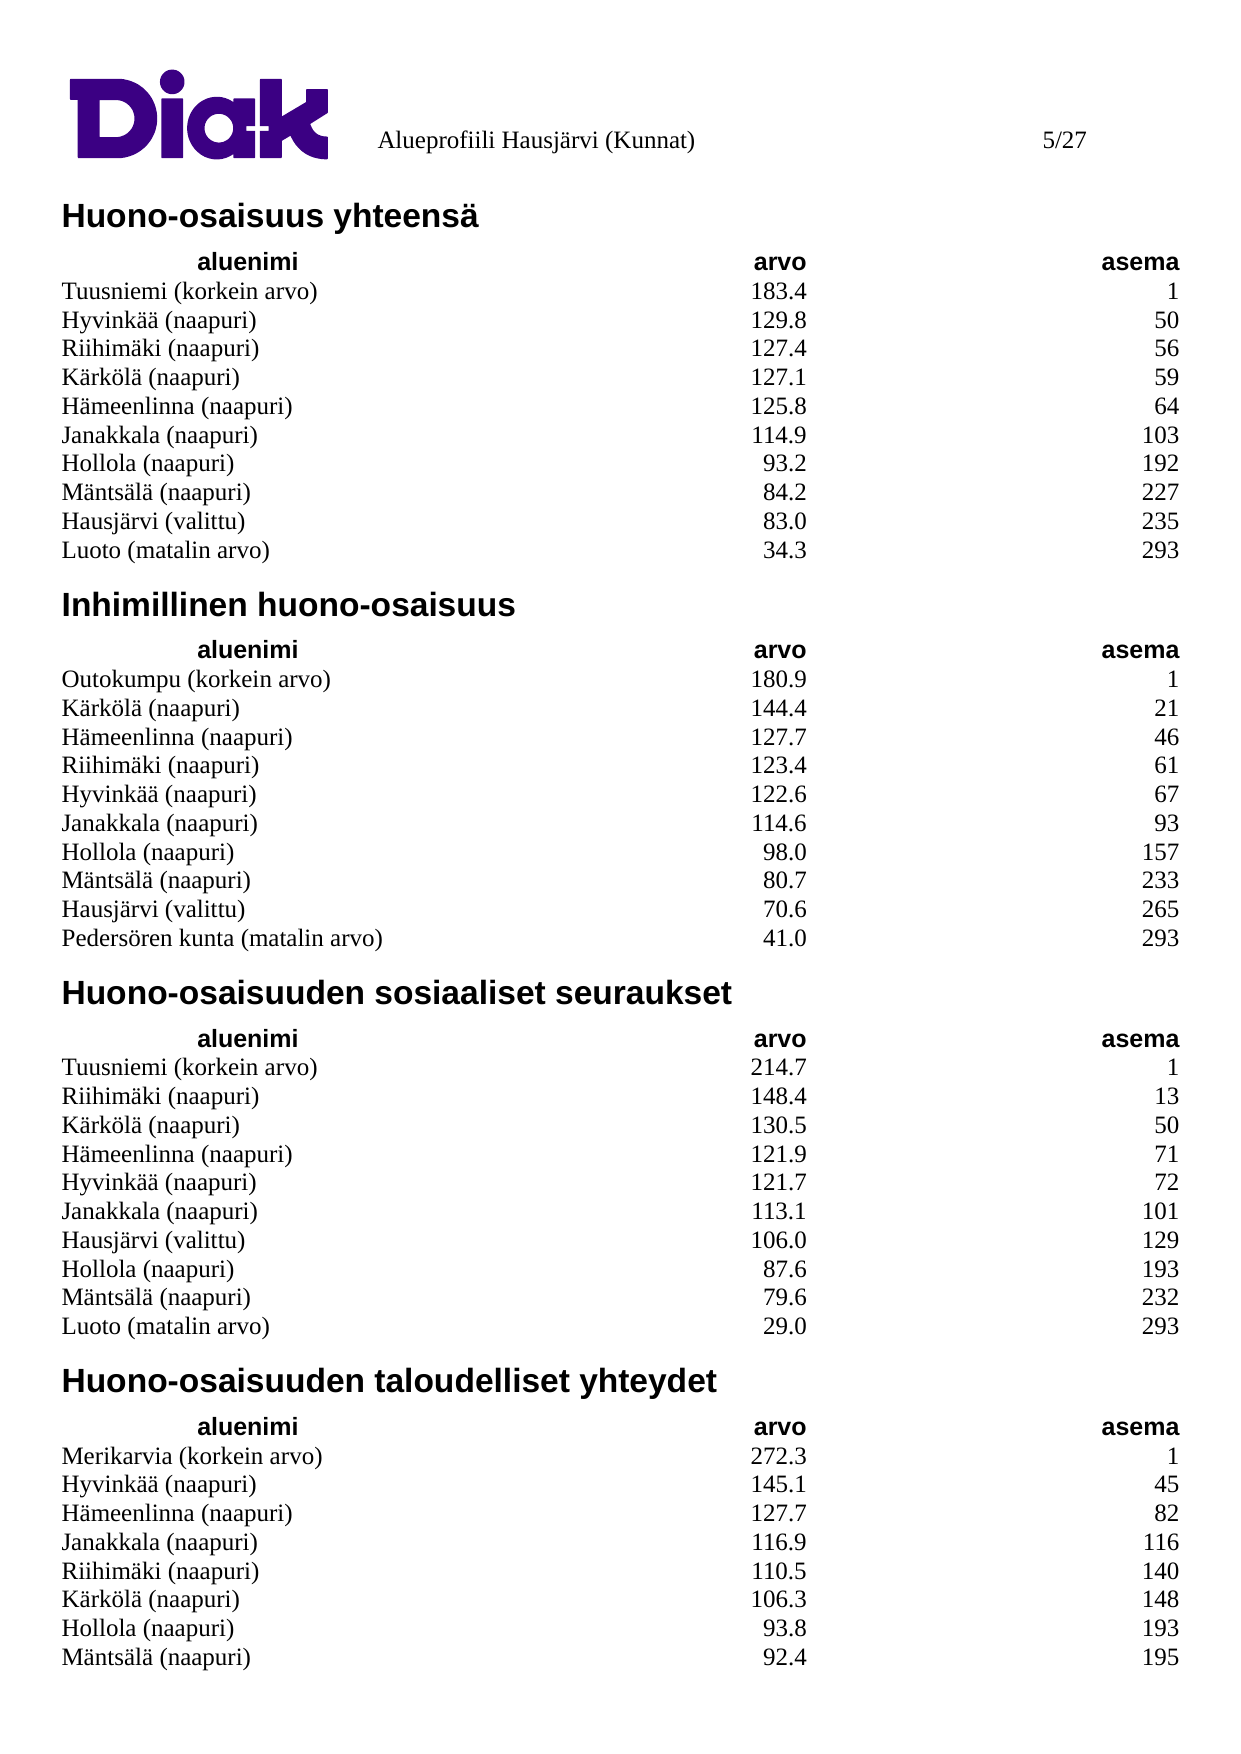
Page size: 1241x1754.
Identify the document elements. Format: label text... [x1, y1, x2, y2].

table_cell 144.4 [434, 693, 806, 722]
table_cell 122.6 [434, 779, 806, 808]
table_cell 82 [806, 1498, 1179, 1527]
table_cell 84.2 [434, 477, 806, 506]
table_cell Riihimäki (naapuri) [61, 1556, 434, 1584]
table_cell 41.0 [434, 923, 806, 952]
table_cell 114.9 [434, 420, 806, 448]
table_cell Outokumpu (korkein arvo) [61, 664, 434, 693]
subtitle Huono-osaisuus yhteensä [61, 196, 1179, 235]
table_cell Hollola (naapuri) [61, 837, 434, 866]
table_cell Mäntsälä (naapuri) [61, 866, 434, 894]
table_cell 145.1 [434, 1470, 806, 1498]
table_cell 70.6 [434, 894, 806, 923]
table_cell 92.4 [434, 1642, 806, 1671]
table_cell 61 [806, 751, 1179, 779]
table_cell 45 [806, 1470, 1179, 1498]
table_cell 195 [806, 1642, 1179, 1671]
table_cell 180.9 [434, 664, 806, 693]
table_cell 1 [806, 664, 1179, 693]
table_cell 127.7 [434, 722, 806, 751]
table_cell 56 [806, 334, 1179, 362]
table_header arvo [434, 247, 806, 276]
table_header asema [806, 1024, 1179, 1052]
table_header asema [806, 247, 1179, 276]
table_cell Kärkölä (naapuri) [61, 1585, 434, 1613]
table_header arvo [434, 1024, 806, 1052]
table_cell Kärkölä (naapuri) [61, 362, 434, 391]
table_cell 192 [806, 449, 1179, 477]
table_header asema [806, 1412, 1179, 1441]
table_cell 116 [806, 1527, 1179, 1556]
table_cell Hollola (naapuri) [61, 449, 434, 477]
table_cell Luoto (matalin arvo) [61, 1311, 434, 1340]
table_cell Hämeenlinna (naapuri) [61, 1498, 434, 1527]
table_cell Hämeenlinna (naapuri) [61, 391, 434, 420]
table_cell Mäntsälä (naapuri) [61, 1283, 434, 1311]
table_cell 113.1 [434, 1196, 806, 1225]
table_cell 157 [806, 837, 1179, 866]
table_cell 50 [806, 305, 1179, 333]
table_cell Hollola (naapuri) [61, 1613, 434, 1642]
table_cell 46 [806, 722, 1179, 751]
table_header aluenimi [61, 636, 434, 664]
table_cell 93 [806, 808, 1179, 837]
table_cell 129 [806, 1225, 1179, 1254]
table_cell 83.0 [434, 506, 806, 535]
table_cell Hyvinkää (naapuri) [61, 305, 434, 333]
table_cell 64 [806, 391, 1179, 420]
table_cell 125.8 [434, 391, 806, 420]
table_cell Hyvinkää (naapuri) [61, 779, 434, 808]
table_cell Hyvinkää (naapuri) [61, 1470, 434, 1498]
subtitle Huono-osaisuuden sosiaaliset seuraukset [61, 973, 1179, 1011]
table_cell 227 [806, 477, 1179, 506]
table_cell 93.8 [434, 1613, 806, 1642]
table_cell 103 [806, 420, 1179, 448]
table_cell Janakkala (naapuri) [61, 1527, 434, 1556]
table_cell Janakkala (naapuri) [61, 420, 434, 448]
table_header arvo [434, 636, 806, 664]
table_cell 80.7 [434, 866, 806, 894]
table_cell 106.0 [434, 1225, 806, 1254]
subtitle Inhimillinen huono-osaisuus [61, 584, 1179, 623]
table_cell 193 [806, 1254, 1179, 1282]
table_cell 127.7 [434, 1498, 806, 1527]
table_cell 127.4 [434, 334, 806, 362]
table_header arvo [434, 1412, 806, 1441]
table_cell 214.7 [434, 1053, 806, 1081]
table_cell Merikarvia (korkein arvo) [61, 1441, 434, 1469]
table_cell Pedersören kunta (matalin arvo) [61, 923, 434, 952]
table_cell 193 [806, 1613, 1179, 1642]
table_cell 1 [806, 276, 1179, 305]
table_cell 101 [806, 1196, 1179, 1225]
table_cell 148 [806, 1585, 1179, 1613]
table_cell Mäntsälä (naapuri) [61, 1642, 434, 1671]
table_cell 71 [806, 1139, 1179, 1167]
subtitle Huono-osaisuuden taloudelliset yhteydet [61, 1361, 1179, 1399]
table_cell 98.0 [434, 837, 806, 866]
table_cell 67 [806, 779, 1179, 808]
table_cell Hausjärvi (valittu) [61, 894, 434, 923]
table_cell Riihimäki (naapuri) [61, 751, 434, 779]
table_cell Riihimäki (naapuri) [61, 334, 434, 362]
table_cell 29.0 [434, 1311, 806, 1340]
table_cell 110.5 [434, 1556, 806, 1584]
table_header aluenimi [61, 1412, 434, 1441]
table_cell 235 [806, 506, 1179, 535]
table_cell 72 [806, 1168, 1179, 1196]
table_cell 272.3 [434, 1441, 806, 1469]
table_cell Hyvinkää (naapuri) [61, 1168, 434, 1196]
table_cell 1 [806, 1053, 1179, 1081]
table_cell Hämeenlinna (naapuri) [61, 1139, 434, 1167]
table_cell 293 [806, 535, 1179, 563]
table_cell 50 [806, 1110, 1179, 1139]
table_cell Tuusniemi (korkein arvo) [61, 276, 434, 305]
table_cell 265 [806, 894, 1179, 923]
table_cell 293 [806, 923, 1179, 952]
table_cell 121.7 [434, 1168, 806, 1196]
table_cell Mäntsälä (naapuri) [61, 477, 434, 506]
table_cell 34.3 [434, 535, 806, 563]
table_cell 233 [806, 866, 1179, 894]
table_cell 93.2 [434, 449, 806, 477]
table_cell 123.4 [434, 751, 806, 779]
table_header asema [806, 636, 1179, 664]
table_cell 13 [806, 1081, 1179, 1110]
table_cell 106.3 [434, 1585, 806, 1613]
table_cell 232 [806, 1283, 1179, 1311]
table_cell 116.9 [434, 1527, 806, 1556]
table_cell Hausjärvi (valittu) [61, 506, 434, 535]
table_cell Janakkala (naapuri) [61, 1196, 434, 1225]
table_header aluenimi [61, 1024, 434, 1052]
table_cell 87.6 [434, 1254, 806, 1282]
table_cell 140 [806, 1556, 1179, 1584]
table_cell Hämeenlinna (naapuri) [61, 722, 434, 751]
table_cell 121.9 [434, 1139, 806, 1167]
table_cell Kärkölä (naapuri) [61, 1110, 434, 1139]
table_cell 129.8 [434, 305, 806, 333]
table_cell Kärkölä (naapuri) [61, 693, 434, 722]
table_cell 59 [806, 362, 1179, 391]
table_cell 1 [806, 1441, 1179, 1469]
table_cell 127.1 [434, 362, 806, 391]
table_cell Tuusniemi (korkein arvo) [61, 1053, 434, 1081]
table_cell 130.5 [434, 1110, 806, 1139]
table_cell 21 [806, 693, 1179, 722]
table_cell Hollola (naapuri) [61, 1254, 434, 1282]
table_cell 114.6 [434, 808, 806, 837]
table_header aluenimi [61, 247, 434, 276]
table_cell 148.4 [434, 1081, 806, 1110]
table_cell 79.6 [434, 1283, 806, 1311]
table_cell Luoto (matalin arvo) [61, 535, 434, 563]
table_cell 183.4 [434, 276, 806, 305]
table_cell Hausjärvi (valittu) [61, 1225, 434, 1254]
table_cell Riihimäki (naapuri) [61, 1081, 434, 1110]
table_cell 293 [806, 1311, 1179, 1340]
table_cell Janakkala (naapuri) [61, 808, 434, 837]
